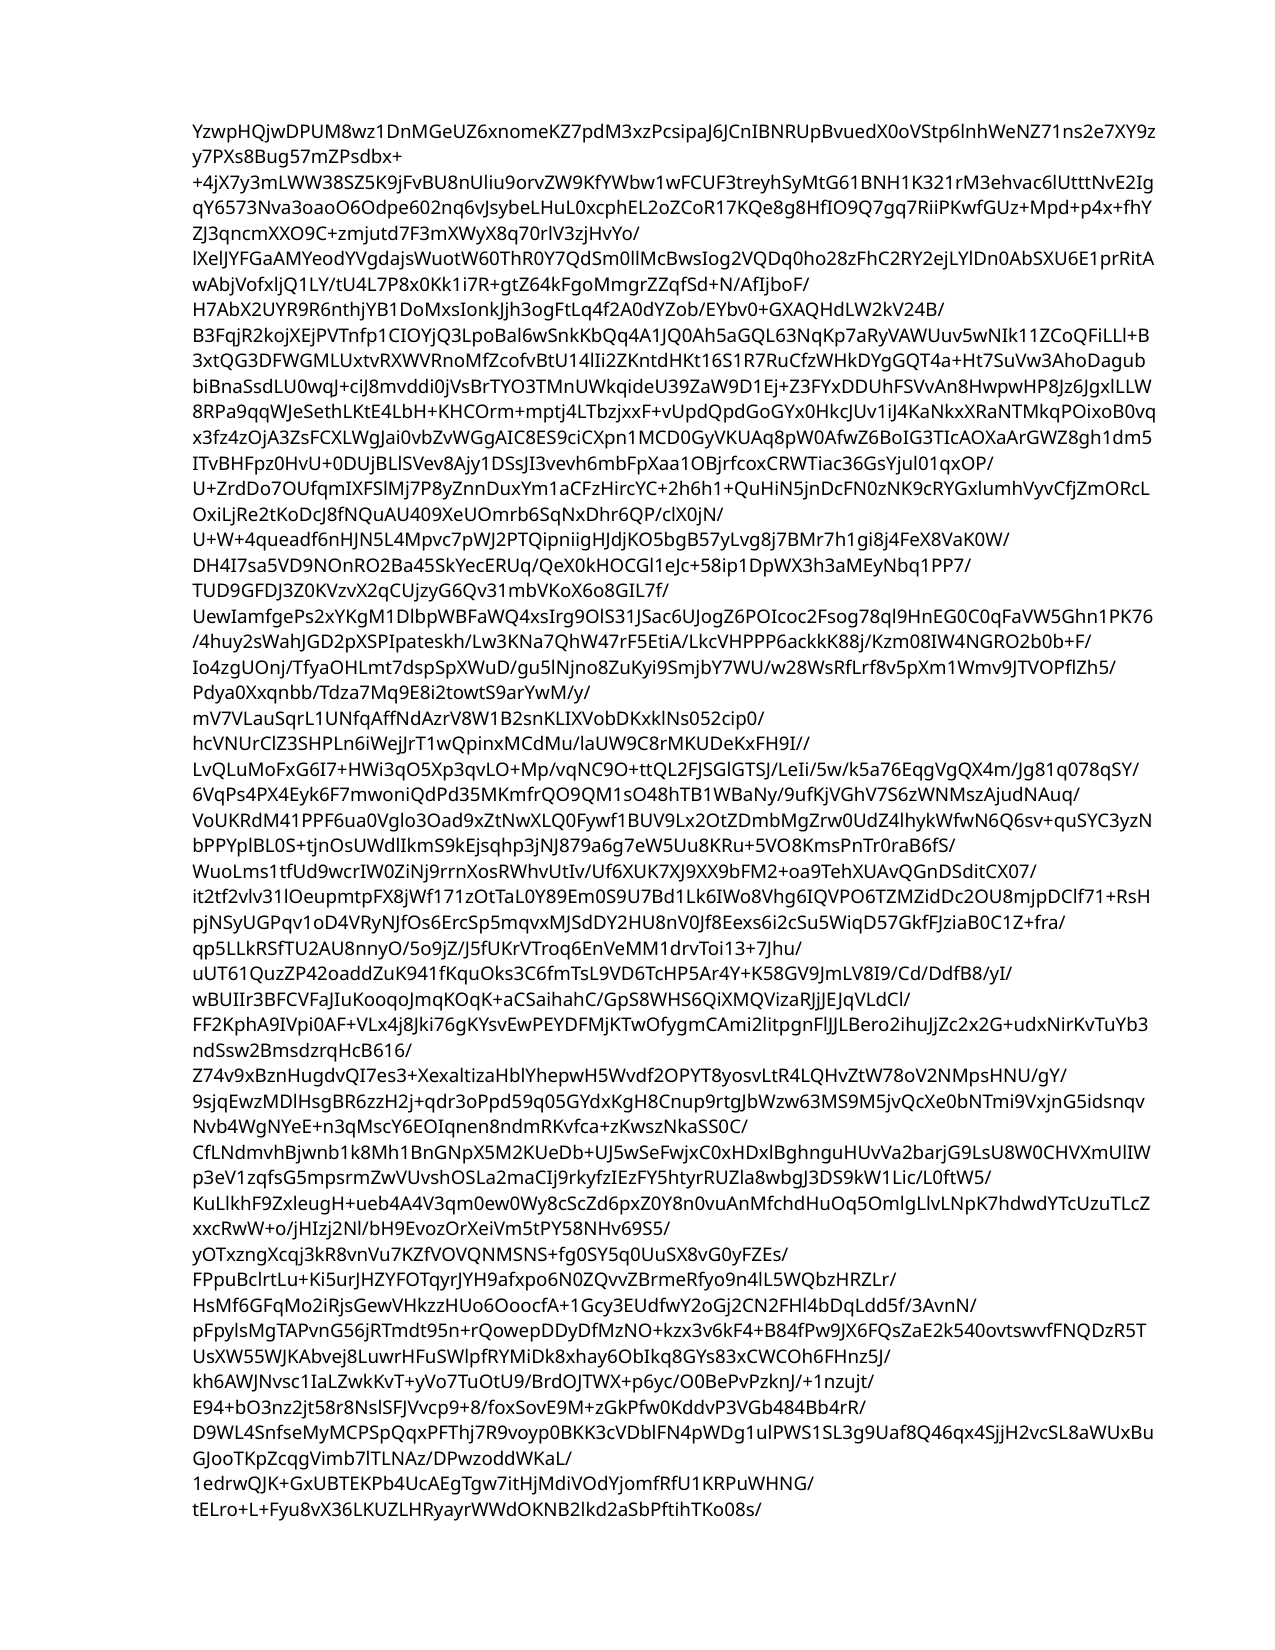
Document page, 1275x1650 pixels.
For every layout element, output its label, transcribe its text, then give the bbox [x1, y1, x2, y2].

text YzwpHQjwDPUM8wz1DnMGeUZ6xnomeKZ7pdM3xzPcsipaJ6JCnIBNRUpBvuedX0oVStp6lnhWeNZ71ns2e7XY9zy7PXs8Bug57mZPsdbx++4jX7y3mLWW38SZ5K9jFvBU8nUliu9orvZW9KfYWbw1wFCUF3treyhSyMtG61BNH1K321rM3ehvac6lUtttNvE2IgqY6573Nva3oaoO6Odpe602nq6vJsybeLHuL0xcphEL2oZCoR17KQe8g8HfIO9Q7gq7RiiPKwfGUz+Mpd+p4x+fhYZJ3qncmXXO9C+zmjutd7F3mXWyX8q70rlV3zjHvYo/lXelJYFGaAMYeodYVgdajsWuotW60ThR0Y7QdSm0llMcBwsIog2VQDq0ho28zFhC2RY2ejLYlDn0AbSXU6E1prRitAwAbjVofxljQ1LY/tU4L7P8x0Kk1i7R+gtZ64kFgoMmgrZZqfSd+N/AfIjboF/H7AbX2UYR9R6nthjYB1DoMxsIonkJjh3ogFtLq4f2A0dYZob/EYbv0+GXAQHdLW2kV24B/B3FqjR2kojXEjPVTnfp1CIOYjQ3LpoBal6wSnkKbQq4A1JQ0Ah5aGQL63NqKp7aRyVAWUuv5wNIk11ZCoQFiLLl+B3xtQG3DFWGMLUxtvRXWVRnoMfZcofvBtU14lIi2ZKntdHKt16S1R7RuCfzWHkDYgGQT4a+Ht7SuVw3AhoDagubbiBnaSsdLU0wqJ+ciJ8mvddi0jVsBrTYO3TMnUWkqideU39ZaW9D1Ej+Z3FYxDDUhFSVvAn8HwpwHP8Jz6JgxlLLW8RPa9qqWJeSethLKtE4LbH+KHCOrm+mptj4LTbzjxxF+vUpdQpdGoGYx0HkcJUv1iJ4KaNkxXRaNTMkqPOixoB0vqx3fz4zOjA3ZsFCXLWgJai0vbZvWGgAIC8ES9ciCXpn1MCD0GyVKUAq8pW0AfwZ6BoIG3TIcAOXaArGWZ8gh1dm5ITvBHFpz0HvU+0DUjBLlSVev8Ajy1DSsJI3vevh6mbFpXaa1OBjrfcoxCRWTiac36GsYjul01qxOP/U+ZrdDo7OUfqmIXFSlMj7P8yZnnDuxYm1aCFzHircYC+2h6h1+QuHiN5jnDcFN0zNK9cRYGxlumhVyvCfjZmORcLOxiLjRe2tKoDcJ8fNQuAU409XeUOmrb6SqNxDhr6QP/clX0jN/U+W+4queadf6nHJN5L4Mpvc7pWJ2PTQipniigHJdjKO5bgB57yLvg8j7BMr7h1gi8j4FeX8VaK0W/DH4I7sa5VD9NOnRO2Ba45SkYecERUq/QeX0kHOCGl1eJc+58ip1DpWX3h3aMEyNbq1PP7/TUD9GFDJ3Z0KVzvX2qCUjzyG6Qv31mbVKoX6o8GIL7f/UewIamfgePs2xYKgM1DlbpWBFaWQ4xsIrg9OlS31JSac6UJogZ6POIcoc2Fsog78ql9HnEG0C0qFaVW5Ghn1PK76/4huy2sWahJGD2pXSPIpateskh/Lw3KNa7QhW47rF5EtiA/LkcVHPPP6ackkK88j/Kzm08IW4NGRO2b0b+F/Io4zgUOnj/TfyaOHLmt7dspSpXWuD/gu5lNjno8ZuKyi9SmjbY7WU/w28WsRfLrf8v5pXm1Wmv9JTVOPflZh5/Pdya0Xxqnbb/Tdza7Mq9E8i2towtS9arYwM/y/mV7VLauSqrL1UNfqAffNdAzrV8W1B2snKLIXVobDKxklNs052cip0/hcVNUrClZ3SHPLn6iWejJrT1wQpinxMCdMu/laUW9C8rMKUDeKxFH9I//LvQLuMoFxG6I7+HWi3qO5Xp3qvLO+Mp/vqNC9O+ttQL2FJSGlGTSJ/LeIi/5w/k5a76EqgVgQX4m/Jg81q078qSY/6VqPs4PX4Eyk6F7mwoniQdPd35MKmfrQO9QM1sO48hTB1WBaNy/9ufKjVGhV7S6zWNMszAjudNAuq/VoUKRdM41PPF6ua0Vglo3Oad9xZtNwXLQ0Fywf1BUV9Lx2OtZDmbMgZrw0UdZ4lhykWfwN6Q6sv+quSYC3yzNbPPYplBL0S+tjnOsUWdlIkmS9kEjsqhp3jNJ879a6g7eW5Uu8KRu+5VO8KmsPnTr0raB6fS/WuoLms1tfUd9wcrIW0ZiNj9rrnXosRWhvUtIv/Uf6XUK7XJ9XX9bFM2+oa9TehXUAvQGnDSditCX07/it2tf2vlv31lOeupmtpFX8jWf171zOtTaL0Y89Em0S9U7Bd1Lk6IWo8Vhg6IQVPO6TZMZidDc2OU8mjpDClf71+RsHpjNSyUGPqv1oD4VRyNJfOs6ErcSp5mqvxMJSdDY2HU8nV0Jf8Eexs6i2cSu5WiqD57GkfFJziaB0C1Z+fra/qp5LLkRSfTU2AU8nnyO/5o9jZ/J5fUKrVTroq6EnVeMM1drvToi13+7Jhu/uUT61QuzZP42oaddZuK941fKquOks3C6fmTsL9VD6TcHP5Ar4Y+K58GV9JmLV8I9/Cd/DdfB8/yI/wBUIIr3BFCVFaJIuKooqoJmqKOqK+aCSaihahC/GpS8WHS6QiXMQVizaRJjJEJqVLdCl/FF2KphA9IVpi0AF+VLx4j8Jki76gKYsvEwPEYDFMjKTwOfygmCAmi2litpgnFlJJLBero2ihuJjZc2x2G+udxNirKvTuYb3ndSsw2BmsdzrqHcB616/Z74v9xBznHugdvQI7es3+XexaltizaHblYhepwH5Wvdf2OPYT8yosvLtR4LQHvZtW78oV2NMpsHNU/gY/9sjqEwzMDlHsgBR6zzH2j+qdr3oPpd59q05GYdxKgH8Cnup9rtgJbWzw63MS9M5jvQcXe0bNTmi9VxjnG5idsnqvNvb4WgNYeE+n3qMscY6EOIqnen8ndmRKvfca+zKwszNkaSS0C/CfLNdmvhBjwnb1k8Mh1BnGNpX5M2KUeDb+UJ5wSeFwjxC0xHDxlBghnguHUvVa2barjG9LsU8W0CHVXmUlIWp3eV1zqfsG5mpsrmZwVUvshOSLa2maCIj9rkyfzIEzFY5htyrRUZla8wbgJ3DS9kW1Lic/L0ftW5/KuLlkhF9ZxleugH+ueb4A4V3qm0ew0Wy8cScZd6pxZ0Y8n0vuAnMfchdHuOq5OmlgLlvLNpK7hdwdYTcUzuTLcZxxcRwW+o/jHIzj2Nl/bH9EvozOrXeiVm5tPY58NHv69S5/yOTxzngXcqj3kR8vnVu7KZfVOVQNMSNS+fg0SY5q0UuSX8vG0yFZEs/FPpuBclrtLu+Ki5urJHZYFOTqyrJYH9afxpo6N0ZQvvZBrmeRfyo9n4lL5WQbzHRZLr/HsMf6GFqMo2iRjsGewVHkzzHUo6OoocfA+1Gcy3EUdfwY2oGj2CN2FHl4bDqLdd5f/3AvnN/pFpylsMgTAPvnG56jRTmdt95n+rQowepDDyDfMzNO+kzx3v6kF4+B84fPw9JX6FQsZaE2k540ovtswvfFNQDzR5TUsXW55WJKAbvej8LuwrHFuSWlpfRYMiDk8xhay6ObIkq8GYs83xCWCOh6FHnz5J/kh6AWJNvsc1IaLZwkKvT+yVo7TuOtU9/BrdOJTWX+p6yc/O0BePvPzknJ/+1nzujt/E94+bO3nz2jt58r8NslSFJVvcp9+8/foxSovE9M+zGkPfw0KddvP3VGb484Bb4rR/D9WL4SnfseMyMCPSpQqxPFThj7R9voyp0BKK3cVDblFN4pWDg1ulPWS1SL3g9Uaf8Q46qx4SjjH2vcSL8aWUxBuGJooTKpZcqgVimb7lTLNAz/DPwzoddWKaL/1edrwQJK+GxUBTEKPb4UcAEgTgw7itHjMdiVOdYjomfRfU1KRPuWHNG/tELro+L+Fyu8vX36LKUZLHRyayrWWdOKNB2lkd2aSbPftihTKo08s/ [192, 118, 1157, 1522]
